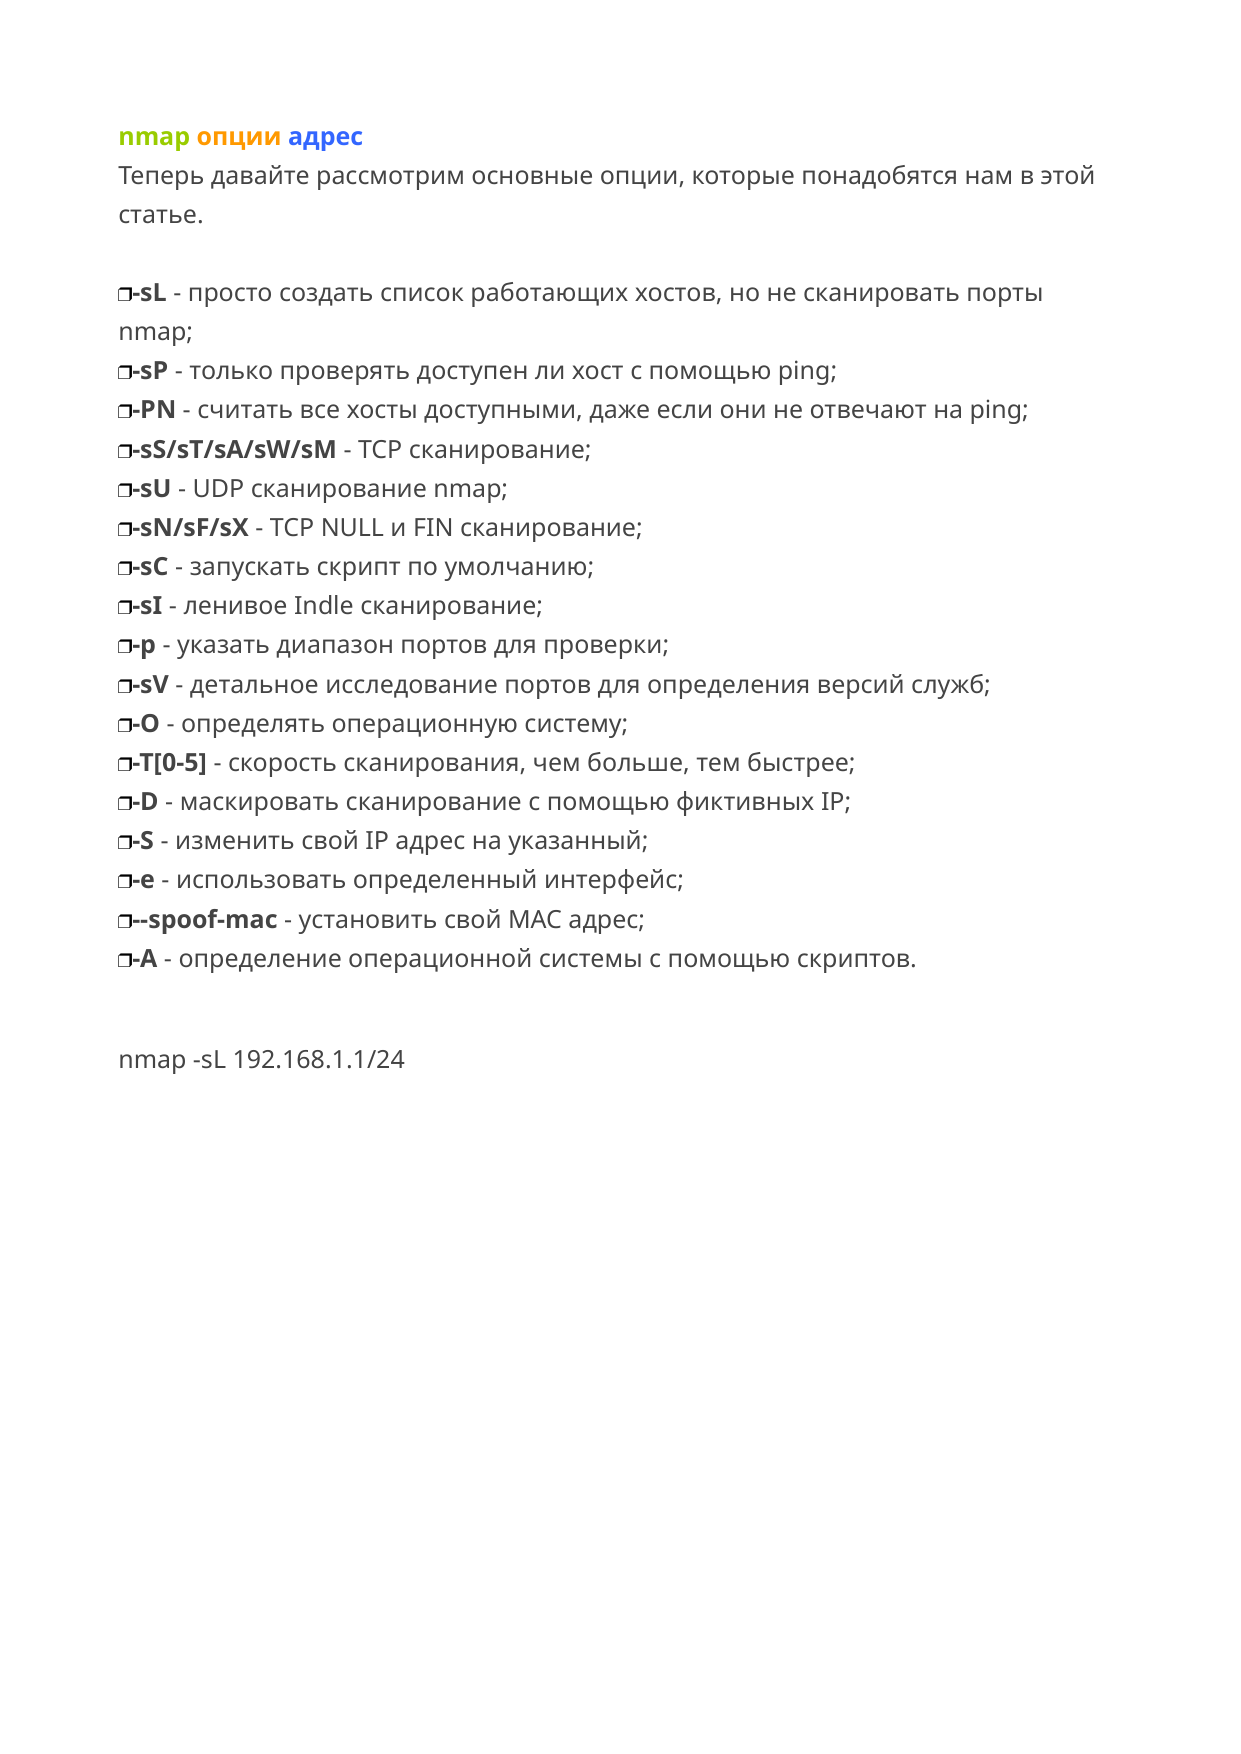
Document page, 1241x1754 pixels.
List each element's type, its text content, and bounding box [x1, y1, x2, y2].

list -O - определять операционную систему; [118, 706, 1122, 739]
list -S - изменить свой IP адрес на указанный; [118, 823, 1122, 857]
list -p - указать диапазон портов для проверки; [118, 627, 1122, 661]
list -D - маскировать сканирование с помощью фиктивных IP; [118, 784, 1122, 818]
list -PN - считать все хосты доступными, даже если они не отвечают на ping; [118, 392, 1122, 426]
list -T[0-5] - скорость сканирования, чем больше, тем быстрее; [118, 745, 1122, 779]
list -sV - детальное исследование портов для определения версий служб; [118, 666, 1122, 700]
text nmap опции адрес [118, 118, 1122, 152]
list -sI - ленивое Indle сканирование; [118, 588, 1122, 622]
list -sP - только проверять доступен ли хост с помощью ping; [118, 353, 1122, 387]
list -sU - UDP сканирование nmap; [118, 471, 1122, 504]
list -sN/sF/sX - TCP NULL и FIN сканирование; [118, 510, 1122, 544]
list -e - использовать определенный интерфейс; [118, 862, 1122, 896]
list -sS/sT/sA/sW/sM - TCP сканирование; [118, 431, 1122, 465]
list -sL - просто создать список работающих хостов, но не сканировать порты nmap; [118, 275, 1122, 348]
list -sC - запускать скрипт по умолчанию; [118, 549, 1122, 583]
text Теперь давайте рассмотрим основные опции, которые понадобятся нам в этой статье. [118, 157, 1122, 231]
list -A - определение операционной системы с помощью скриптов. [118, 941, 1122, 974]
list --spoof-mac - установить свой MAC адрес; [118, 901, 1122, 935]
text nmap -sL 192.168.1.1/24 [118, 1042, 1122, 1076]
